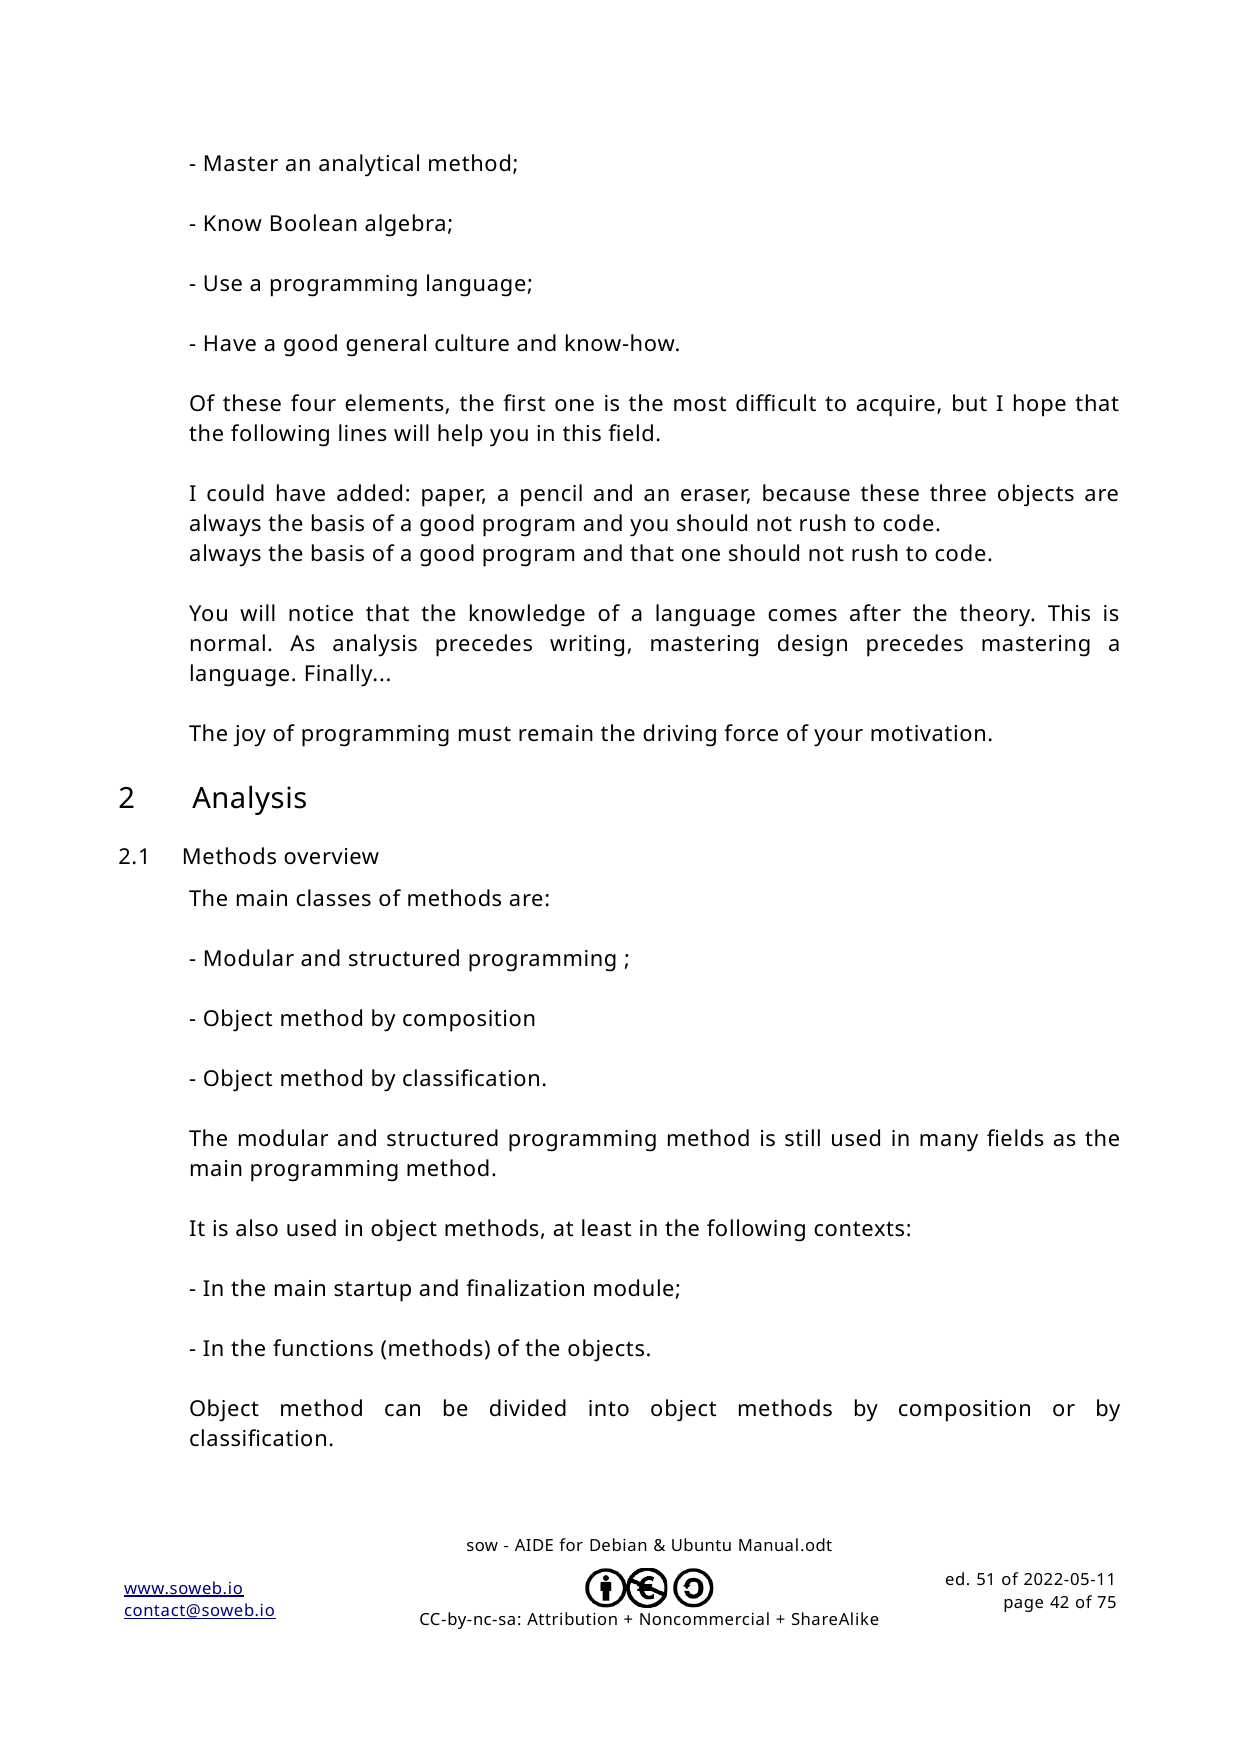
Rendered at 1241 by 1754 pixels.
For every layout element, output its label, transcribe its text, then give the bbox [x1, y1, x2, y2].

text - Use a programming language; [189, 268, 1122, 298]
text - Master an analytical method; [189, 148, 1122, 178]
text You will notice that the knowledge of a language comes after the theory. This is normal. As analysis precedes writing, mastering design precedes mastering a language. Finally... [189, 598, 1122, 688]
text - Have a good general culture and know-how. [189, 328, 1122, 358]
text The main classes of methods are: [189, 882, 1122, 912]
picture [584, 1568, 668, 1608]
text - In the functions (methods) of the objects. [189, 1332, 1122, 1362]
text - In the main startup and finalization module; [189, 1272, 1122, 1302]
text Of these four elements, the first one is the most difficult to acquire, but I hope that the following lines will help you in this field. [189, 388, 1122, 448]
text It is also used in object methods, at least in the following contexts: [189, 1212, 1122, 1242]
text always the basis of a good program and that one should not rush to code. [189, 538, 1122, 568]
text - Modular and structured programming ; [189, 942, 1122, 972]
text - Object method by classification. [189, 1062, 1122, 1092]
text - Know Boolean algebra; [189, 208, 1122, 238]
subtitle Methods overview [118, 841, 1122, 871]
text The modular and structured programming method is still used in many fields as the main programming method. [189, 1122, 1122, 1182]
text Object method can be divided into object methods by composition or by classification. [189, 1392, 1122, 1452]
text I could have added: paper, a pencil and an eraser, because these three objects are always the basis of a good program and you should not rush to code. [189, 478, 1122, 538]
text The joy of programming must remain the driving force of your motivation. [189, 718, 1122, 748]
picture [672, 1568, 714, 1608]
text - Object method by composition [189, 1002, 1122, 1032]
subtitle Analysis [118, 778, 1122, 817]
